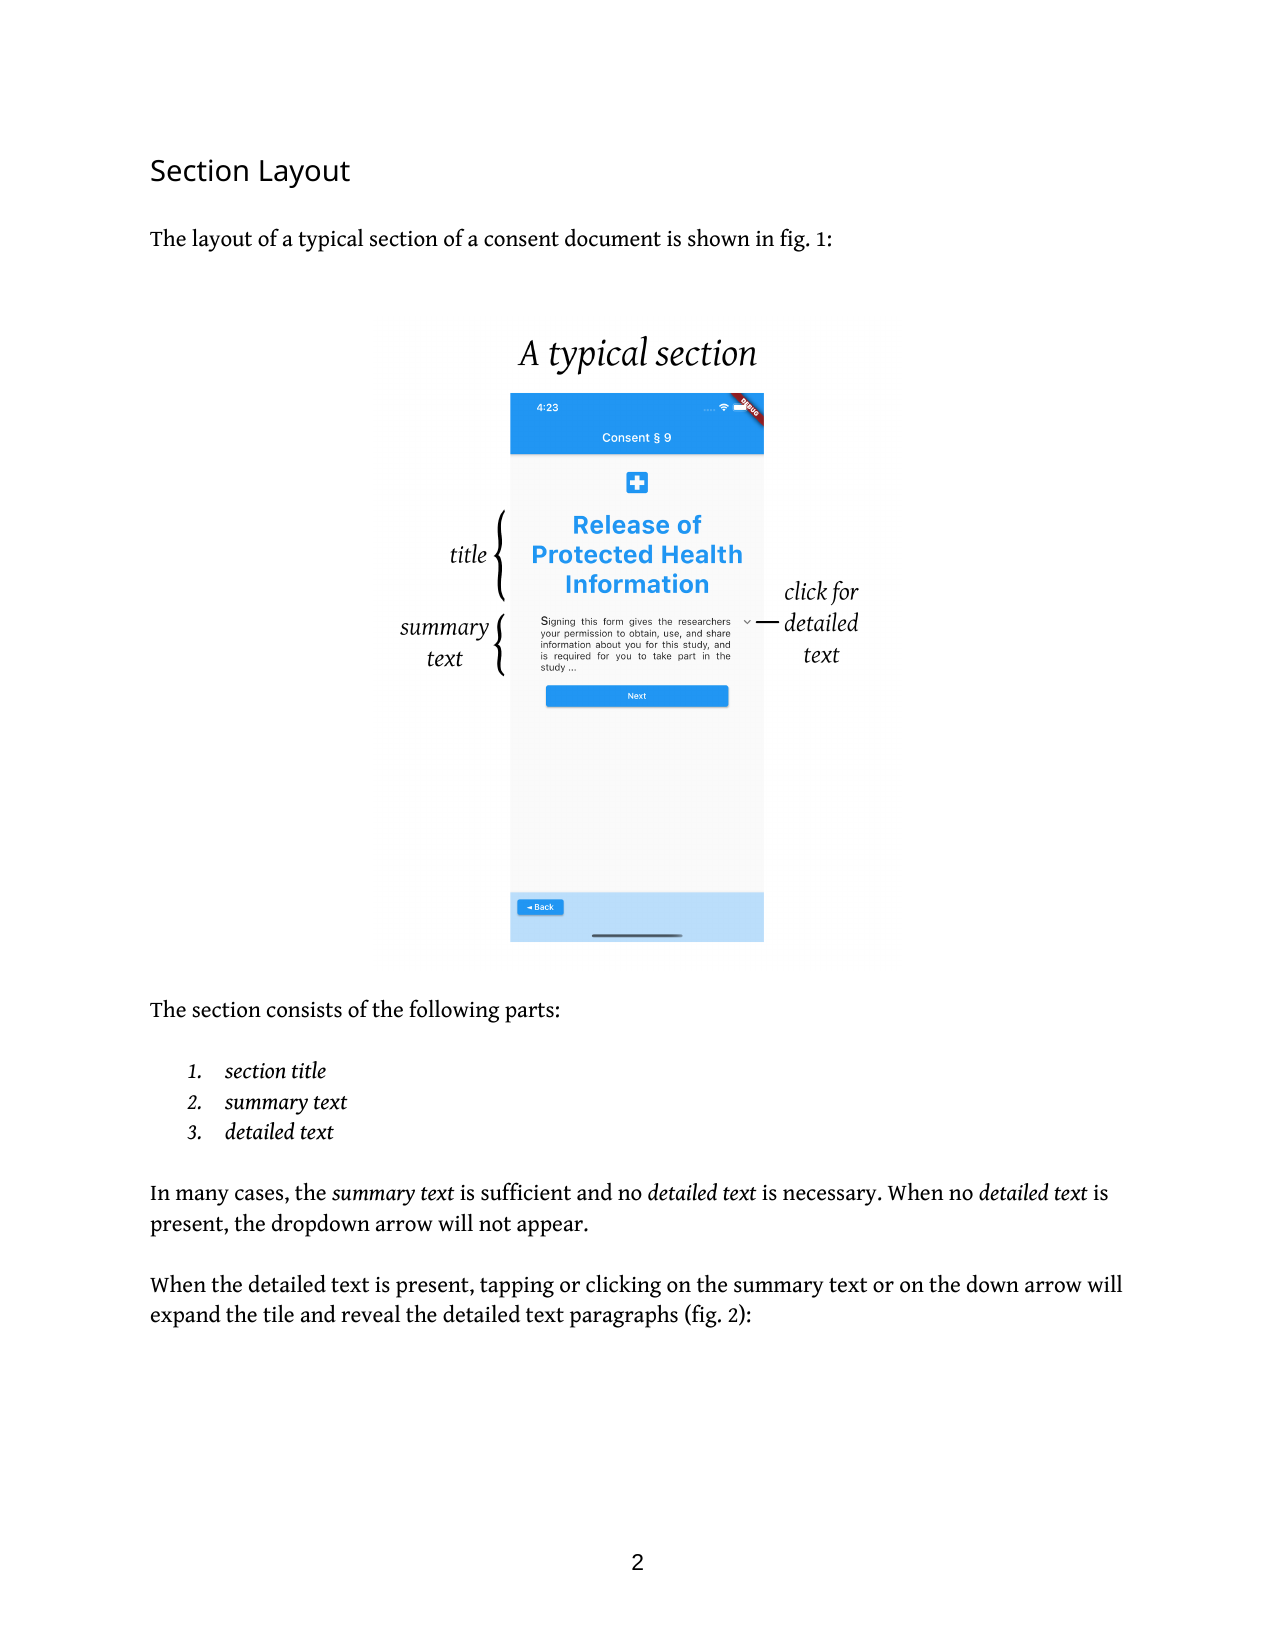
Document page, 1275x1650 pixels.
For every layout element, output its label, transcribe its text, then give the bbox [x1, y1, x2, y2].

list summary text [187, 1089, 1125, 1116]
picture [372, 316, 902, 971]
text Section Layout [150, 150, 1125, 190]
list section title [187, 1058, 1125, 1085]
text When the detailed text is present, tapping or clicking on the summary text or on the down arrow will expand the tile and reveal the detailed text paragraphs (fig. 2): [150, 1272, 1125, 1329]
text In many cases, the summary text is sufficient and no detailed text is necessary. When no detailed text is present, the dropdown arrow will not appear. [150, 1181, 1125, 1238]
list detailed text [187, 1119, 1125, 1146]
text The layout of a typical section of a consent document is shown in fig. 1: [150, 226, 1125, 253]
text The section consists of the following parts: [150, 287, 1125, 1024]
